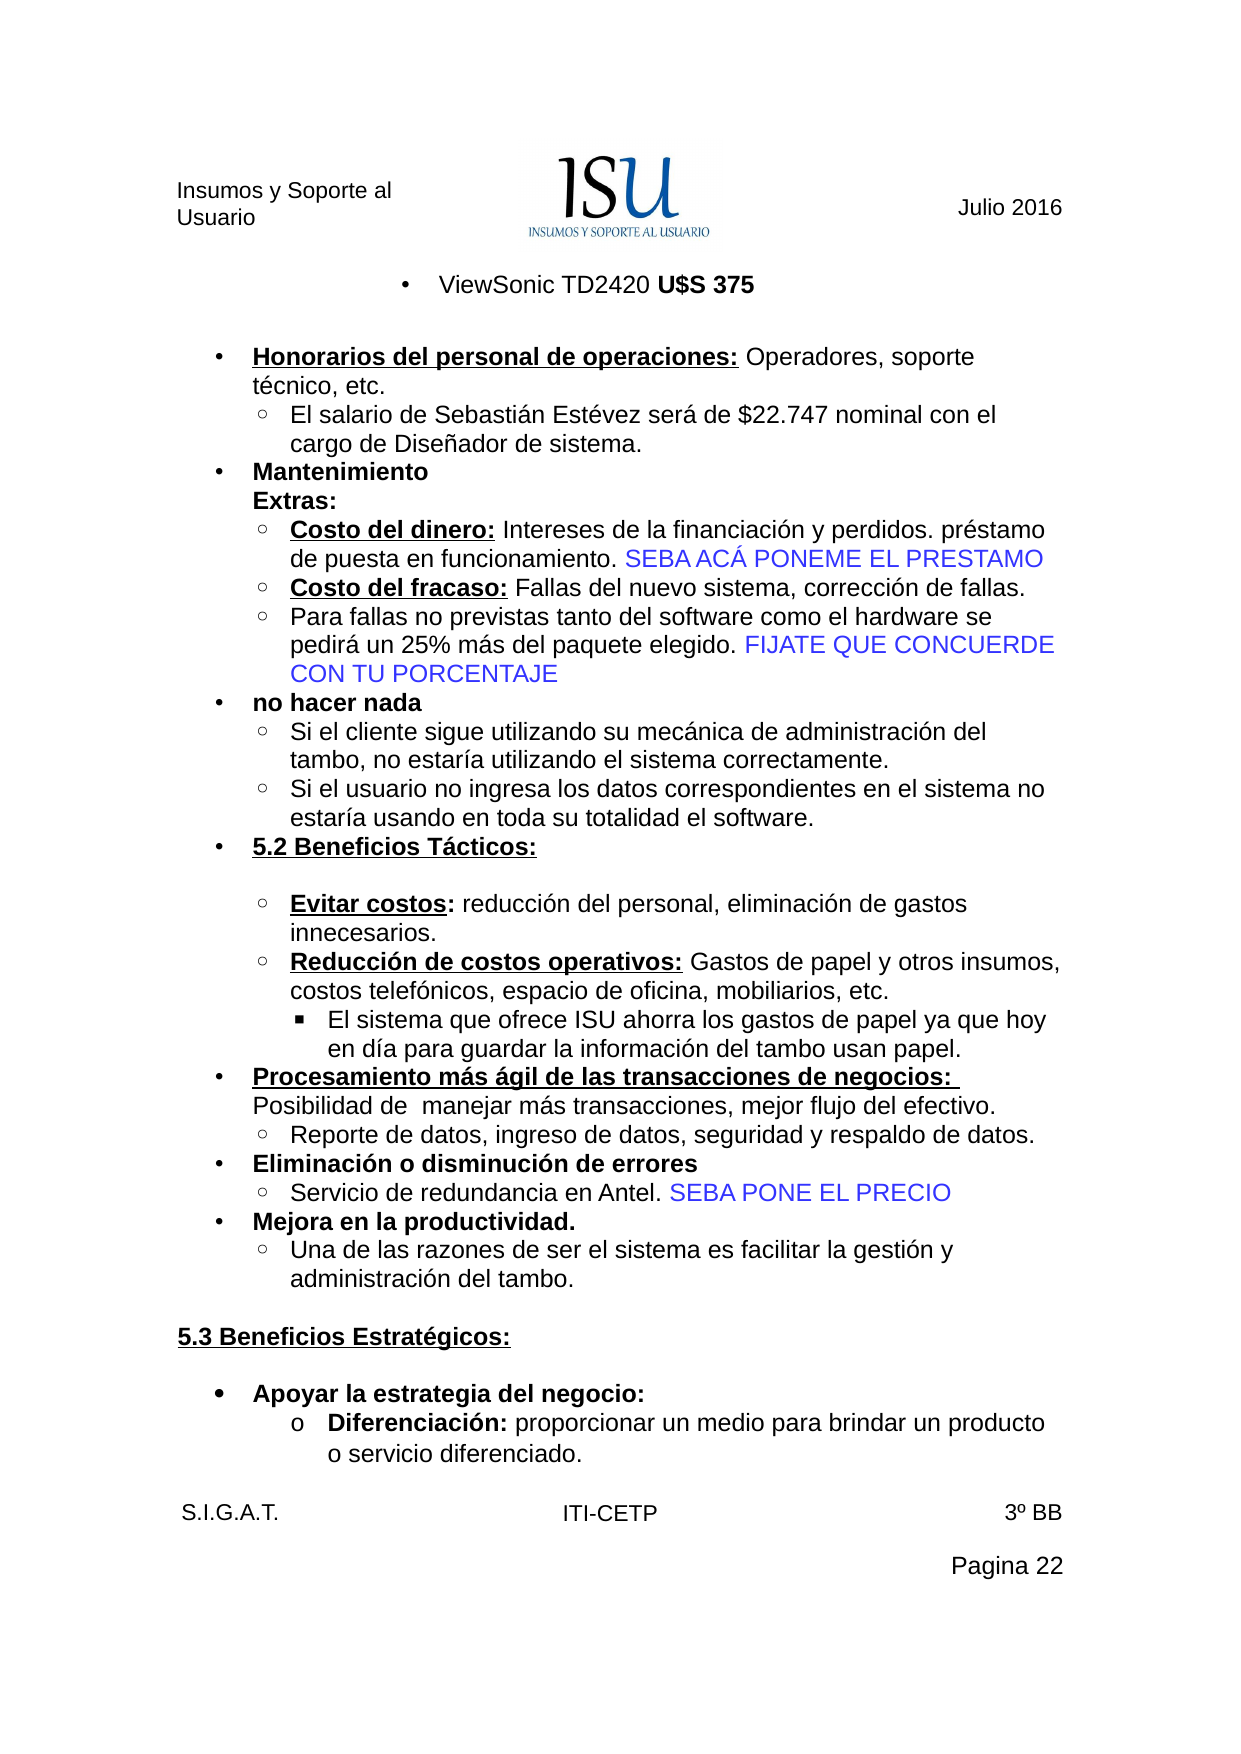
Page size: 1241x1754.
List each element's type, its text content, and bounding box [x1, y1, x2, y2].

list Reporte de datos, ingreso de datos, seguridad y respaldo de datos. [252, 1120, 1063, 1149]
list Si el usuario no ingresa los datos correspondientes en el sistema no estaría usando en toda su totalidad el software. [252, 774, 1063, 832]
list Eliminación o disminución de errores [215, 1149, 1063, 1178]
list Reducción de costos operativos: Gastos de papel y otros insumos, costos telefónicos, espacio de oficina, mobiliarios, etc. [252, 947, 1063, 1005]
text 5.3 Beneficios Estratégicos: [177, 1322, 1063, 1350]
list Procesamiento más ágil de las transacciones de negocios: Posibilidad de manejar más transacciones, mejor flujo del efectivo. [215, 1062, 1063, 1120]
list Costo del fracaso: Fallas del nuevo sistema, corrección de fallas. [252, 573, 1063, 601]
list Una de las razones de ser el sistema es facilitar la gestión y administración del tambo. [252, 1235, 1063, 1293]
list Costo del dinero: Intereses de la financiación y perdidos. préstamo de puesta en funcionamiento. SEBA ACÁ PONEME EL PRESTAMO [252, 515, 1063, 573]
list El salario de Sebastián Estévez será de $22.747 nominal con el cargo de Diseñador de sistema. [252, 400, 1063, 457]
list Diferenciación: proporcionar un medio para brindar un producto o servicio diferenciado. [290, 1408, 1063, 1468]
list El sistema que ofrece ISU ahorra los gastos de papel ya que hoy en día para guardar la información del tambo usan papel. [290, 1005, 1063, 1062]
list ViewSonic TD2420 U$S 375 [401, 270, 1063, 299]
list Apoyar la estrategia del negocio: [215, 1379, 1063, 1408]
list no hacer nada [215, 688, 1063, 717]
picture [517, 138, 723, 252]
list Para fallas no previstas tanto del software como el hardware se pedirá un 25% más del paquete elegido. FIJATE QUE CONCUERDE CON TU PORCENTAJE [252, 601, 1063, 688]
list Mantenimiento [215, 457, 1063, 486]
list Servicio de redundancia en Antel. SEBA PONE EL PRECIO [252, 1178, 1063, 1206]
list Evitar costos: reducción del personal, eliminación de gastos innecesarios. [252, 889, 1063, 947]
list Mejora en la productividad. [215, 1206, 1063, 1235]
text Extras: [216, 486, 1063, 515]
list Honorarios del personal de operaciones: Operadores, soporte técnico, etc. [215, 342, 1063, 400]
list 5.2 Beneficios Tácticos: [215, 832, 1063, 861]
list Si el cliente sigue utilizando su mecánica de administración del tambo, no estaría utilizando el sistema correctamente. [252, 717, 1063, 774]
